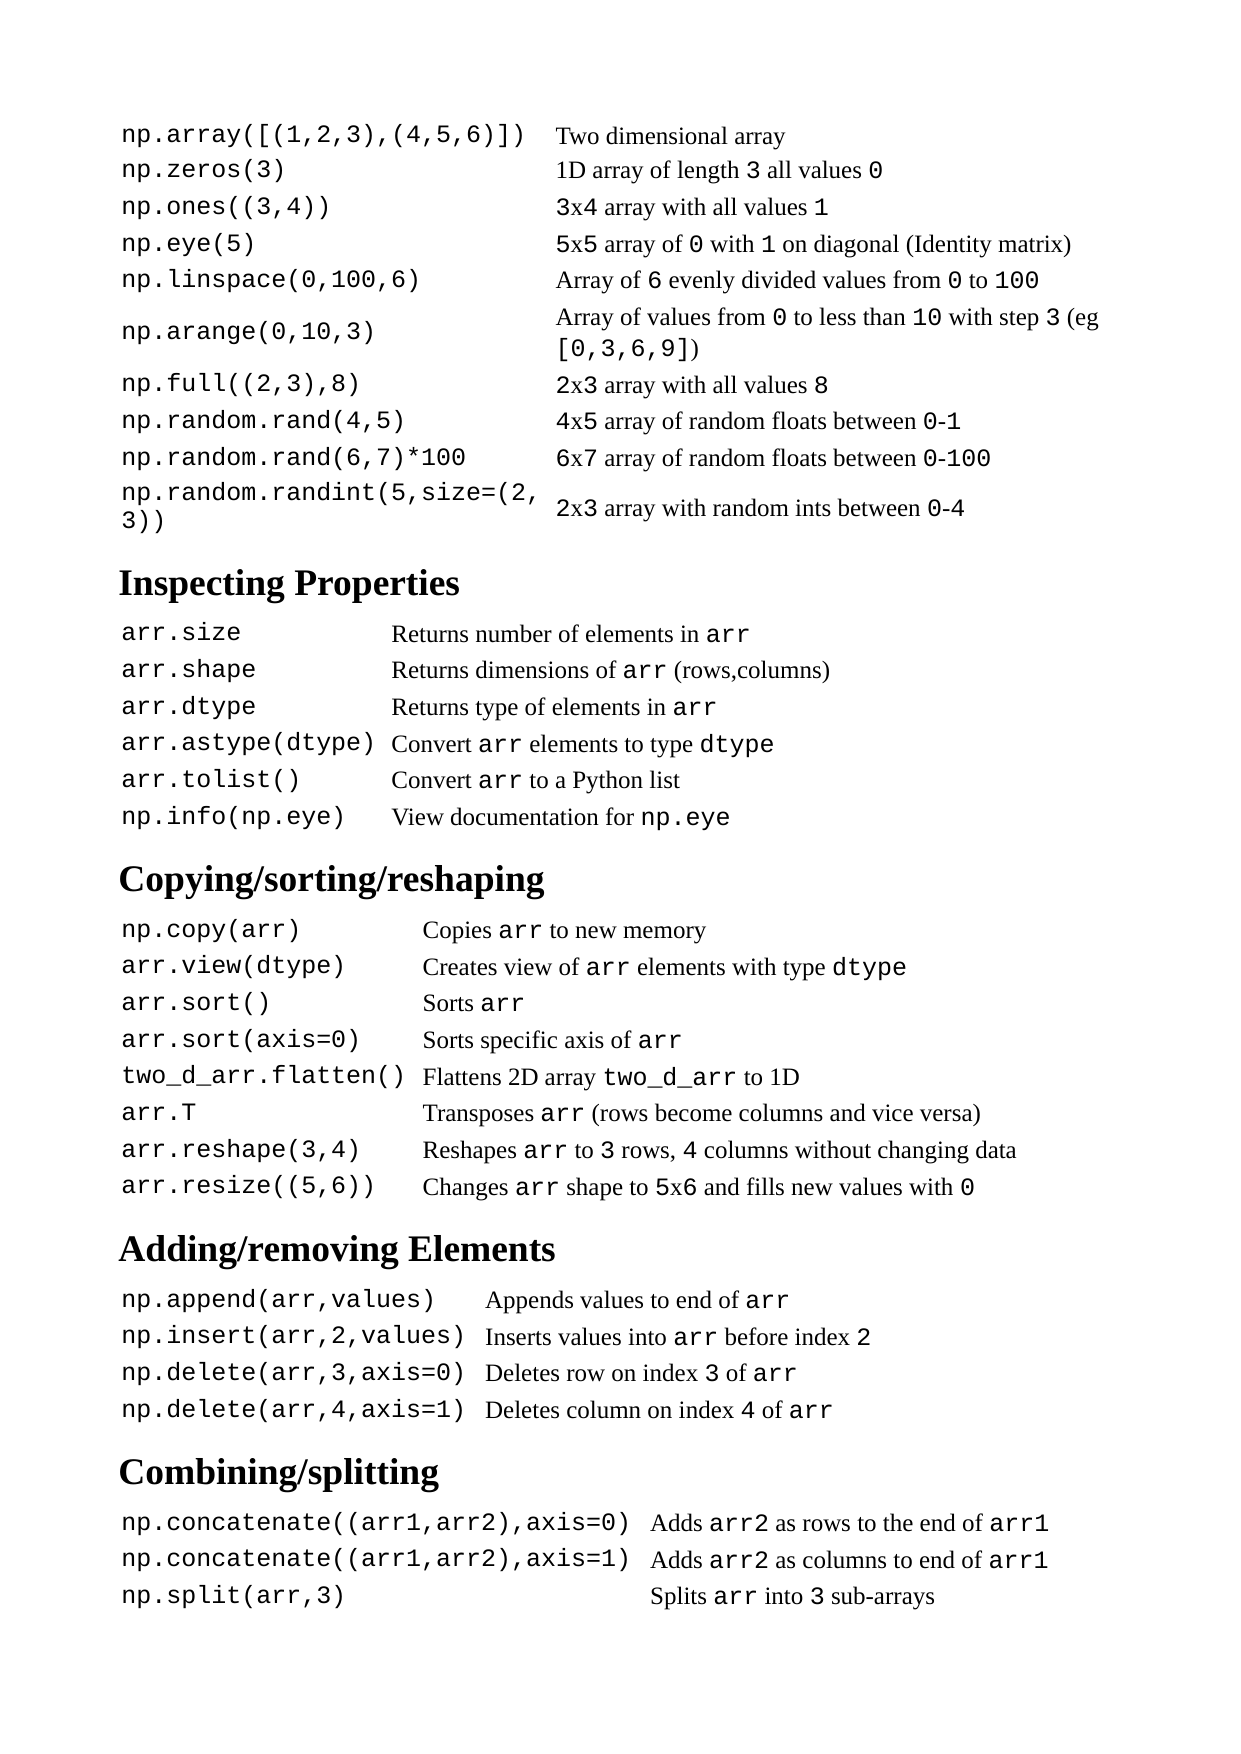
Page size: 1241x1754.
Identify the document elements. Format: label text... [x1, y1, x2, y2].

table_cell Returns dimensions of arr (rows,columns) [388, 653, 841, 689]
table_header Appends values to end of arr [482, 1282, 884, 1319]
table_cell Inserts values into arr before index 2 [482, 1319, 884, 1355]
table_cell arr.shape [118, 653, 388, 689]
table_cell np.ones((3,4)) [118, 189, 552, 226]
table_cell np.random.rand(6,7)*100 [118, 440, 552, 477]
table_cell arr.view(dtype) [118, 949, 419, 986]
table_cell Deletes row on index 3 of arr [482, 1355, 884, 1392]
table_header arr.size [118, 616, 388, 652]
table_cell Creates view of arr elements with type dtype [420, 949, 1029, 986]
table_cell View documentation for np.eye [388, 799, 841, 836]
table_cell Array of values from 0 to less than 10 with step 3 (eg [0,3,6,9]) [553, 299, 1122, 367]
table_cell 5x5 array of 0 with 1 on diagonal (Identity matrix) [553, 226, 1122, 263]
table_cell arr.sort(axis=0) [118, 1022, 419, 1059]
subtitle Combining/splitting [118, 1449, 1122, 1493]
subtitle Inspecting Properties [118, 560, 1122, 603]
table_cell np.info(np.eye) [118, 799, 388, 836]
table_cell Array of 6 evenly divided values from 0 to 100 [553, 263, 1122, 299]
table_cell np.split(arr,3) [118, 1579, 647, 1615]
table_header Copies arr to new memory [420, 912, 1029, 949]
table_cell np.eye(5) [118, 226, 552, 263]
table_cell 2x3 array with all values 8 [553, 367, 1122, 403]
subtitle Copying/sorting/reshaping [118, 857, 1122, 900]
table_cell Adds arr2 as columns to end of arr1 [647, 1542, 1068, 1578]
table_cell arr.astype(dtype) [118, 726, 388, 762]
table_cell arr.T [118, 1096, 419, 1132]
table_cell Sorts arr [420, 986, 1029, 1022]
table_cell arr.reshape(3,4) [118, 1132, 419, 1169]
table_cell Convert arr to a Python list [388, 763, 841, 799]
table_cell Two dimensional array [553, 118, 1122, 153]
table_cell np.insert(arr,2,values) [118, 1319, 482, 1355]
table_header Returns number of elements in arr [388, 616, 841, 652]
table_cell 3x4 array with all values 1 [553, 189, 1122, 226]
subtitle Adding/removing Elements [118, 1226, 1122, 1269]
table_cell Convert arr elements to type dtype [388, 726, 841, 762]
table_cell Sorts specific axis of arr [420, 1022, 1029, 1059]
table_cell np.linspace(0,100,6) [118, 263, 552, 299]
table_cell np.delete(arr,3,axis=0) [118, 1355, 482, 1392]
table_cell Reshapes arr to 3 rows, 4 columns without changing data [420, 1132, 1029, 1169]
table_cell Transposes arr (rows become columns and vice versa) [420, 1096, 1029, 1132]
table_cell np.delete(arr,4,axis=1) [118, 1392, 482, 1429]
table_cell 1D array of length 3 all values 0 [553, 153, 1122, 189]
table_cell Splits arr into 3 sub-arrays [647, 1579, 1068, 1615]
table_cell arr.tolist() [118, 763, 388, 799]
table_cell np.full((2,3),8) [118, 367, 552, 403]
table_cell 2x3 array with random ints between 0-4 [553, 477, 1122, 539]
table_cell Changes arr shape to 5x6 and fills new values with 0 [420, 1169, 1029, 1206]
table_cell arr.sort() [118, 986, 419, 1022]
table_cell Returns type of elements in arr [388, 689, 841, 726]
table_cell np.random.randint(5,size=(2,3)) [118, 477, 552, 539]
table_cell arr.resize((5,6)) [118, 1169, 419, 1206]
table_cell two_d_arr.flatten() [118, 1059, 419, 1096]
table_header np.append(arr,values) [118, 1282, 482, 1319]
table_cell np.concatenate((arr1,arr2),axis=1) [118, 1542, 647, 1578]
table_cell np.arange(0,10,3) [118, 299, 552, 367]
table_header Adds arr2 as rows to the end of arr1 [647, 1505, 1068, 1542]
table_header np.concatenate((arr1,arr2),axis=0) [118, 1505, 647, 1542]
table_cell arr.dtype [118, 689, 388, 726]
table_cell 4x5 array of random floats between 0-1 [553, 404, 1122, 440]
table_cell Flattens 2D array two_d_arr to 1D [420, 1059, 1029, 1096]
table_cell np.random.rand(4,5) [118, 404, 552, 440]
table_cell np.zeros(3) [118, 153, 552, 189]
table_header np.copy(arr) [118, 912, 419, 949]
table_cell Deletes column on index 4 of arr [482, 1392, 884, 1429]
table_cell np.array([(1,2,3),(4,5,6)]) [118, 118, 552, 153]
table_cell 6x7 array of random floats between 0-100 [553, 440, 1122, 477]
